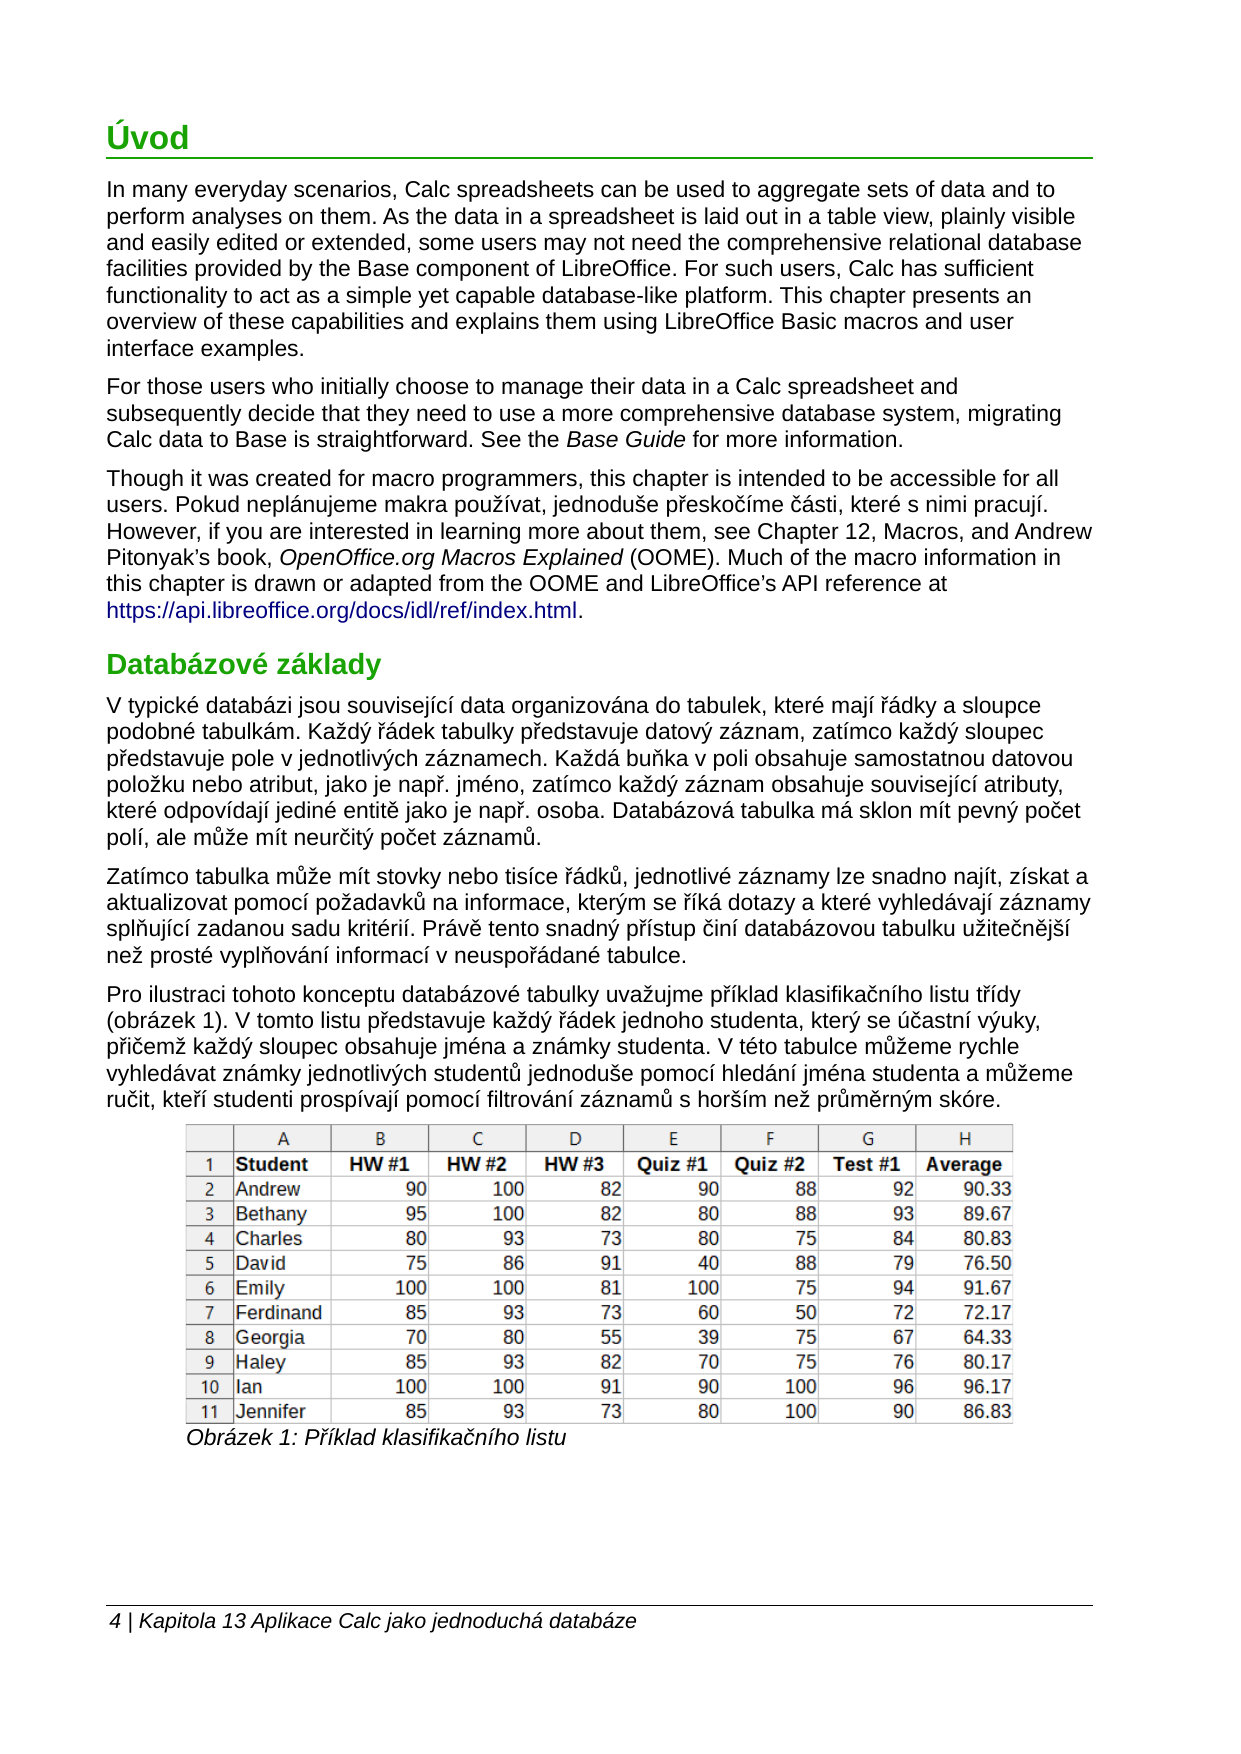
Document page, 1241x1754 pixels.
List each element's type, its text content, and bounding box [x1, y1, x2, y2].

text Though it was created for macro programmers, this chapter is intended to be accessible for all users. Pokud neplánujeme makra používat, jednoduše přeskočíme části, které s nimi pracují. However, if you are interested in learning more about them, see Chapter 12, Macros, and Andrew Pitonyak’s book, OpenOffice.org Macros Explained (OOME). Much of the macro information in this chapter is drawn or adapted from the OOME and LibreOffice’s API reference at https://api.libreoffice.org/docs/idl/ref/index.html. [106, 465, 1093, 623]
text In many everyday scenarios, Calc spreadsheets can be used to aggregate sets of data and to perform analyses on them. As the data in a spreadsheet is laid out in a table view, plainly visible and easily edited or extended, some users may not need the comprehensive relational database facilities provided by the Base component of LibreOffice. For such users, Calc has sufficient functionality to act as a simple yet capable database-like platform. This chapter presents an overview of these capabilities and explains them using LibreOffice Basic macros and user interface examples. [106, 176, 1093, 361]
text V typické databázi jsou související data organizována do tabulek, které mají řádky a sloupce podobné tabulkám. Každý řádek tabulky představuje datový záznam, zatímco každý sloupec představuje pole v jednotlivých záznamech. Každá buňka v poli obsahuje samostatnou datovou položku nebo atribut, jako je např. jméno, zatímco každý záznam obsahuje související atributy, které odpovídají jediné entitě jako je např. osoba. Databázová tabulka má sklon mít pevný počet polí, ale může mít neurčitý počet záznamů. [106, 692, 1093, 850]
text Pro ilustraci tohoto konceptu databázové tabulky uvažujme příklad klasifikačního listu třídy (obrázek 1). V tomto listu představuje každý řádek jednoho studenta, který se účastní výuky, přičemž každý sloupec obsahuje jména a známky studenta. V této tabulce můžeme rychle vyhledávat známky jednotlivých studentů jednoduše pomocí hledání jména studenta a můžeme ručit, kteří studenti prospívají pomocí filtrování záznamů s horším než průměrným skóre. [106, 981, 1093, 1112]
text Zatímco tabulka může mít stovky nebo tisíce řádků, jednotlivé záznamy lze snadno najít, získat a aktualizovat pomocí požadavků na informace, kterým se říká dotazy a které vyhledávají záznamy splňující zadanou sadu kritérií. Právě tento snadný přístup činí databázovou tabulku užitečnější než prosté vyplňování informací v neuspořádané tabulce. [106, 863, 1093, 968]
text For those users who initially choose to manage their data in a Calc spreadsheet and subsequently decide that they need to use a more comprehensive database system, migrating Calc data to Base is straightforward. See the Base Guide for more information. [106, 373, 1093, 452]
picture [185, 1124, 1014, 1424]
text Obrázek 1: Příklad klasifikačního listu [186, 1424, 1013, 1450]
subtitle Databázové základy [106, 647, 1093, 680]
subtitle Úvod [106, 118, 1093, 157]
